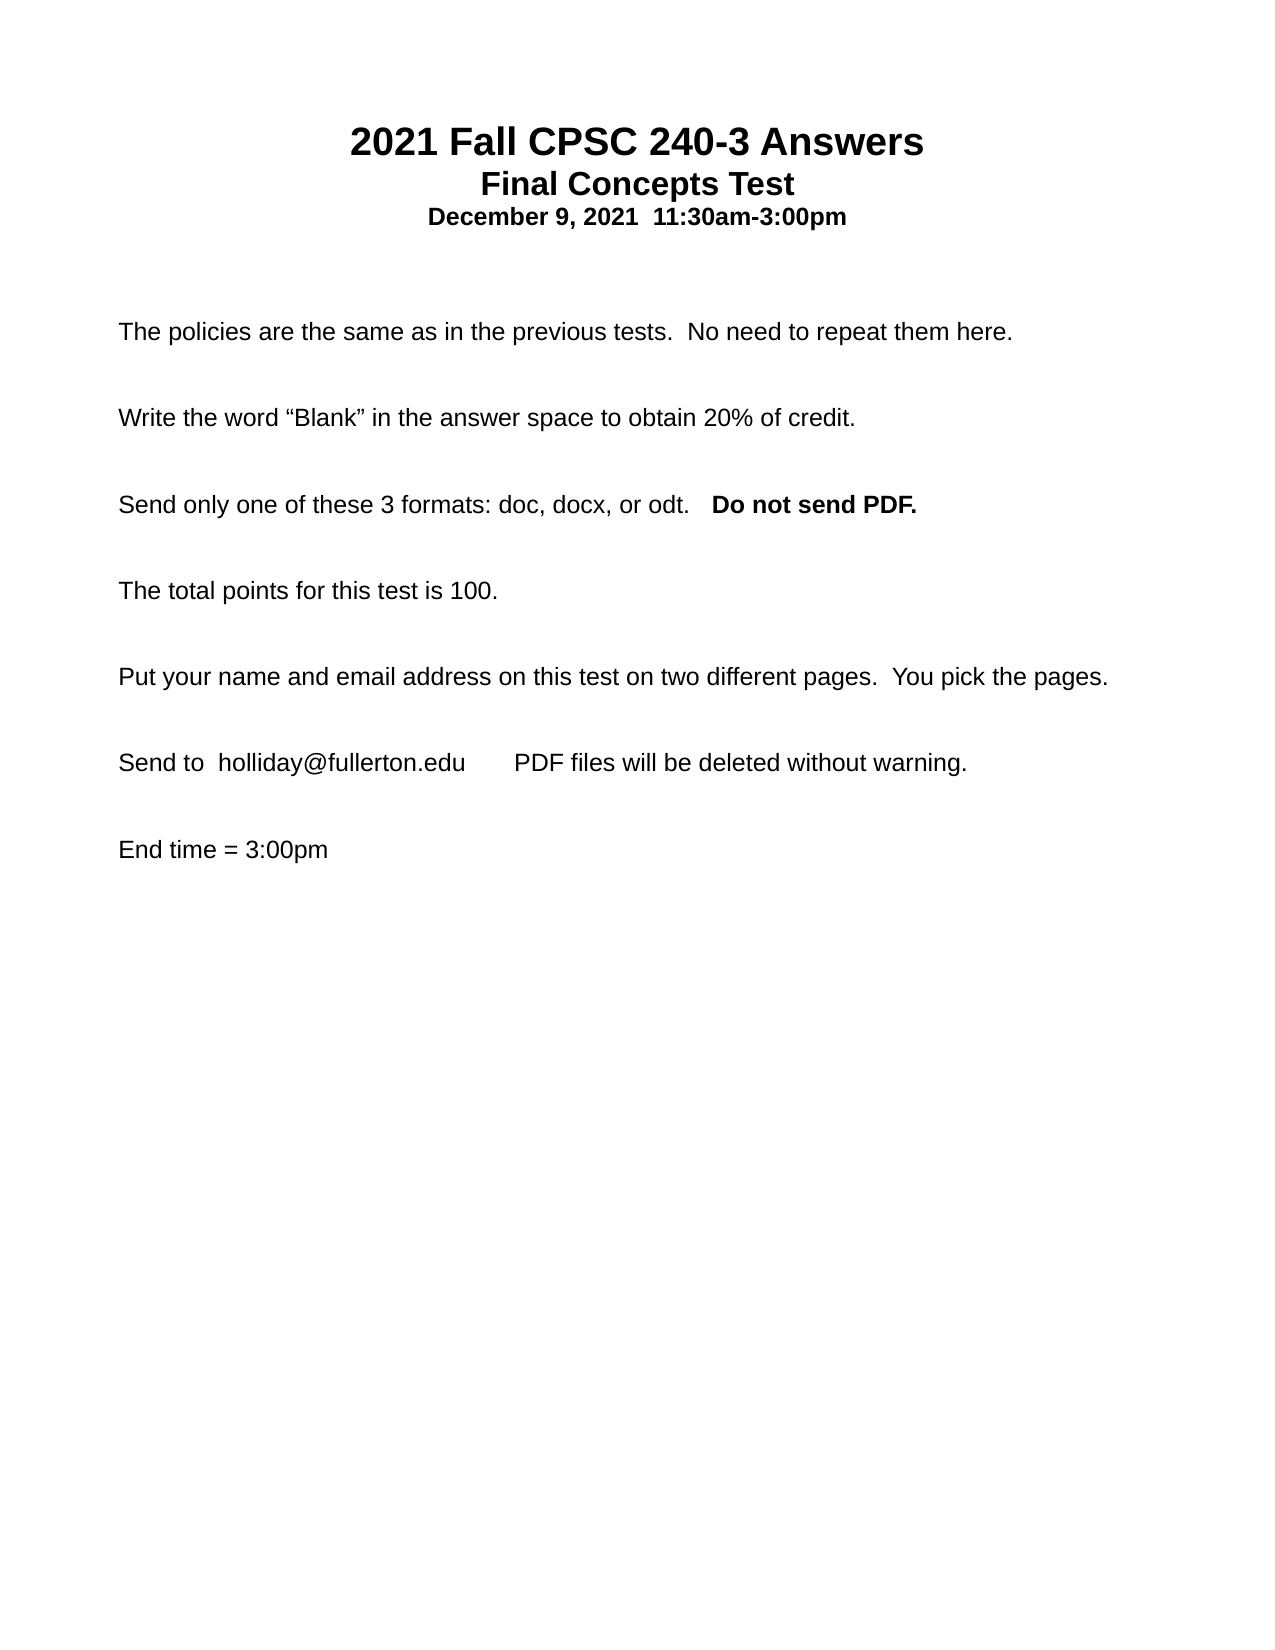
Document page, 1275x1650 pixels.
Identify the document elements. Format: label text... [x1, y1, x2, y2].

text Put your name and email address on this test on two different pages. You pick the pages. [118, 662, 1157, 691]
text Send to holliday@fullerton.edu PDF files will be deleted without warning. [118, 748, 1157, 777]
text End time = 3:00pm [118, 835, 1157, 863]
text Write the word “Blank” in the answer space to obtain 20% of credit. [118, 403, 1157, 432]
text Final Concepts Test [118, 164, 1157, 202]
text 2021 Fall CPSC 240-3 Answers [118, 118, 1157, 164]
text The total points for this test is 100. [118, 576, 1157, 605]
text December 9, 2021 11:30am-3:00pm [118, 202, 1157, 231]
text Send only one of these 3 formats: doc, docx, or odt. Do not send PDF. [118, 490, 1157, 518]
text The policies are the same as in the previous tests. No need to repeat them here. [118, 317, 1157, 346]
